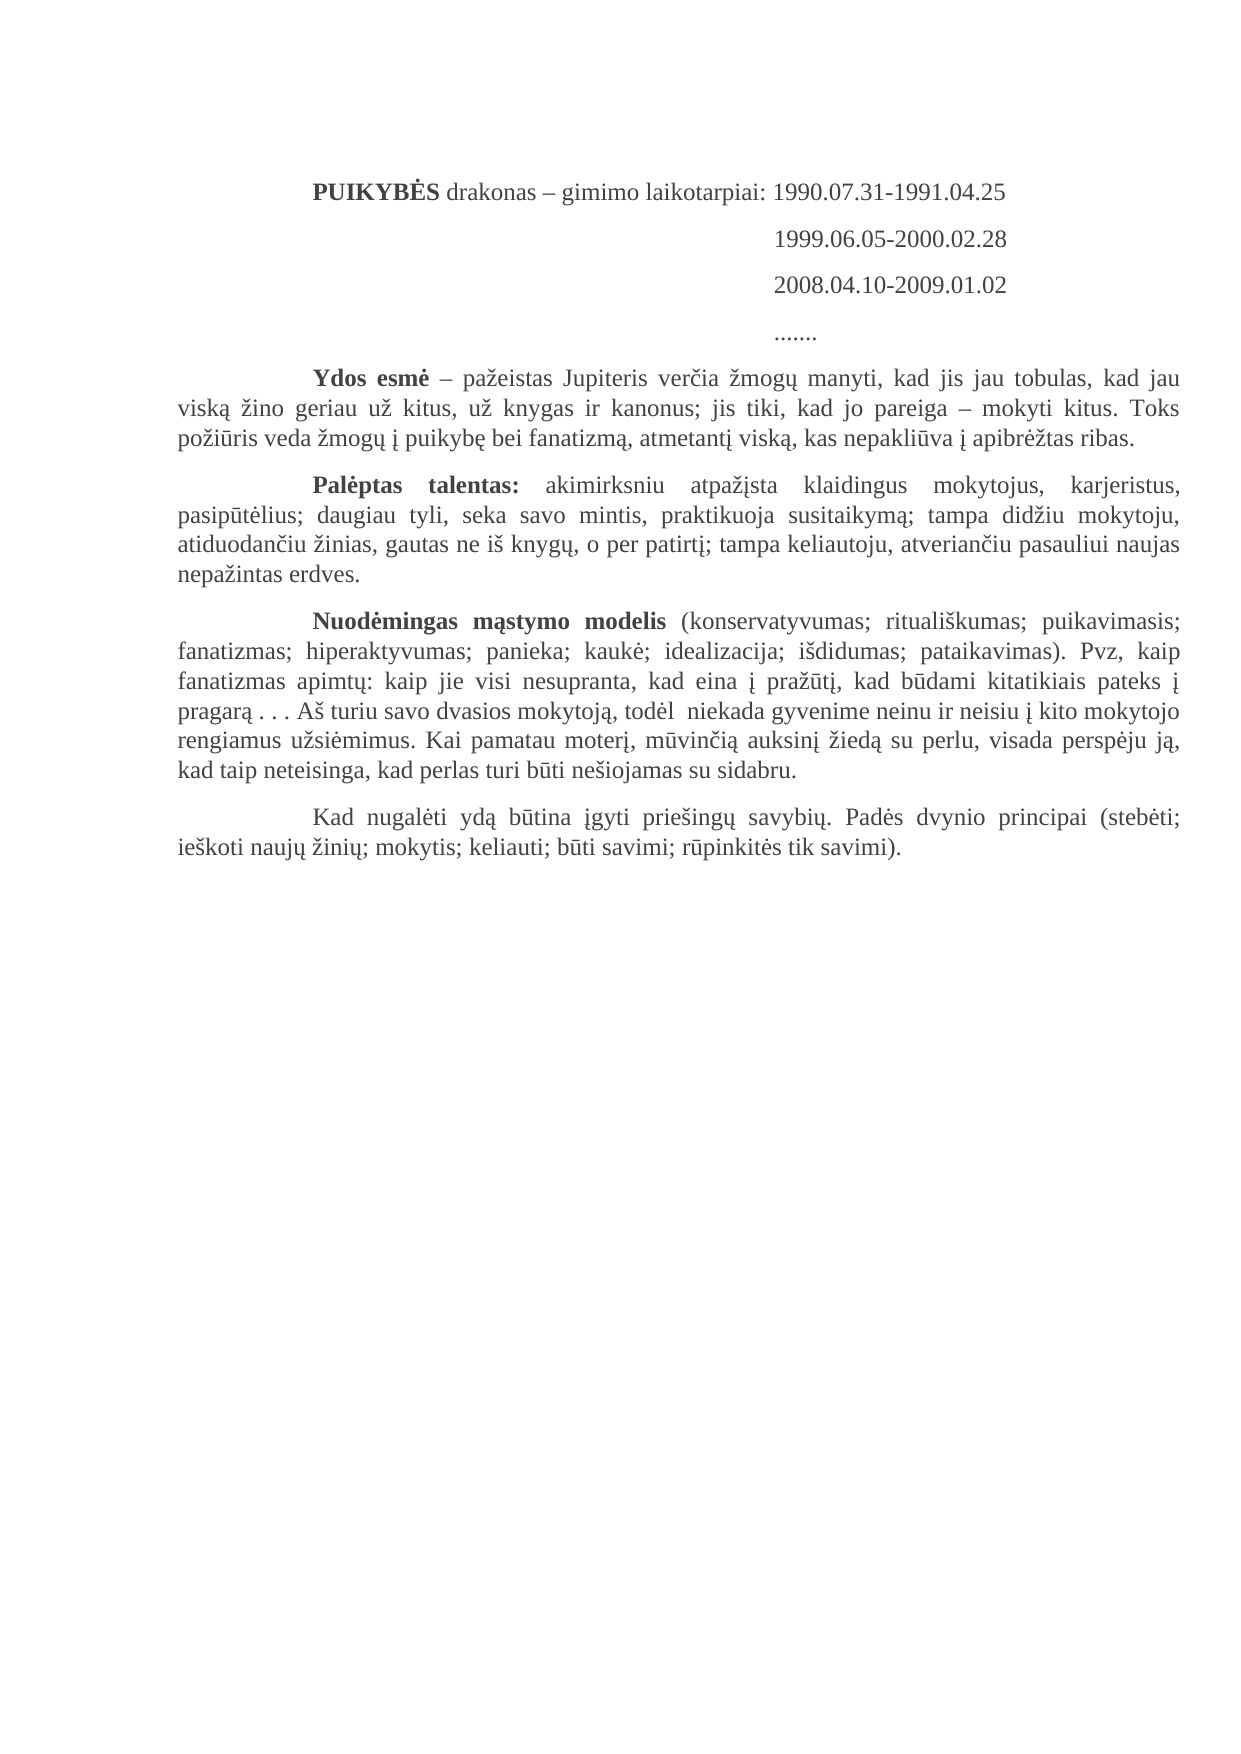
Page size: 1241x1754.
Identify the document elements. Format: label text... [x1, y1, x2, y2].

text Kad nugalėti ydą būtina įgyti priešingų savybių. Padės dvynio principai (stebėti; ieškoti naujų žinių; mokytis; keliauti; būti savimi; rūpinkitės tik savimi). [177, 802, 1181, 861]
text 2008.04.10-2009.01.02 [177, 270, 1181, 299]
text 1999.06.05-2000.02.28 [177, 224, 1181, 252]
text Nuodėmingas mąstymo modelis (konservatyvumas; rituališkumas; puikavimasis; fanatizmas; hiperaktyvumas; panieka; kaukė; idealizacija; išdidumas; pataikavimas). Pvz, kaip fanatizmas apimtų: kaip jie visi nesupranta, kad eina į pražūtį, kad būdami kitatikiais pateks į pragarą . . . Aš turiu savo dvasios mokytoją, todėl niekada gyvenime neinu ir neisiu į kito mokytojo rengiamus užsiėmimus. Kai pamatau moterį, mūvinčią auksinį žiedą su perlu, visada perspėju ją, kad taip neteisinga, kad perlas turi būti nešiojamas su sidabru. [177, 606, 1181, 784]
text PUIKYBĖS drakonas – gimimo laikotarpiai: 1990.07.31-1991.04.25 [177, 177, 1181, 206]
text ....... [177, 317, 1181, 346]
text Palėptas talentas: akimirksniu atpažįsta klaidingus mokytojus, karjeristus, pasipūtėlius; daugiau tyli, seka savo mintis, praktikuoja susitaikymą; tampa didžiu mokytoju, atiduodančiu žinias, gautas ne iš knygų, o per patirtį; tampa keliautoju, atveriančiu pasauliui naujas nepažintas erdves. [177, 470, 1181, 588]
text Ydos esmė – pažeistas Jupiteris verčia žmogų manyti, kad jis jau tobulas, kad jau viską žino geriau už kitus, už knygas ir kanonus; jis tiki, kad jo pareiga – mokyti kitus. Toks požiūris veda žmogų į puikybę bei fanatizmą, atmetantį viską, kas nepakliūva į apibrėžtas ribas. [177, 363, 1181, 452]
